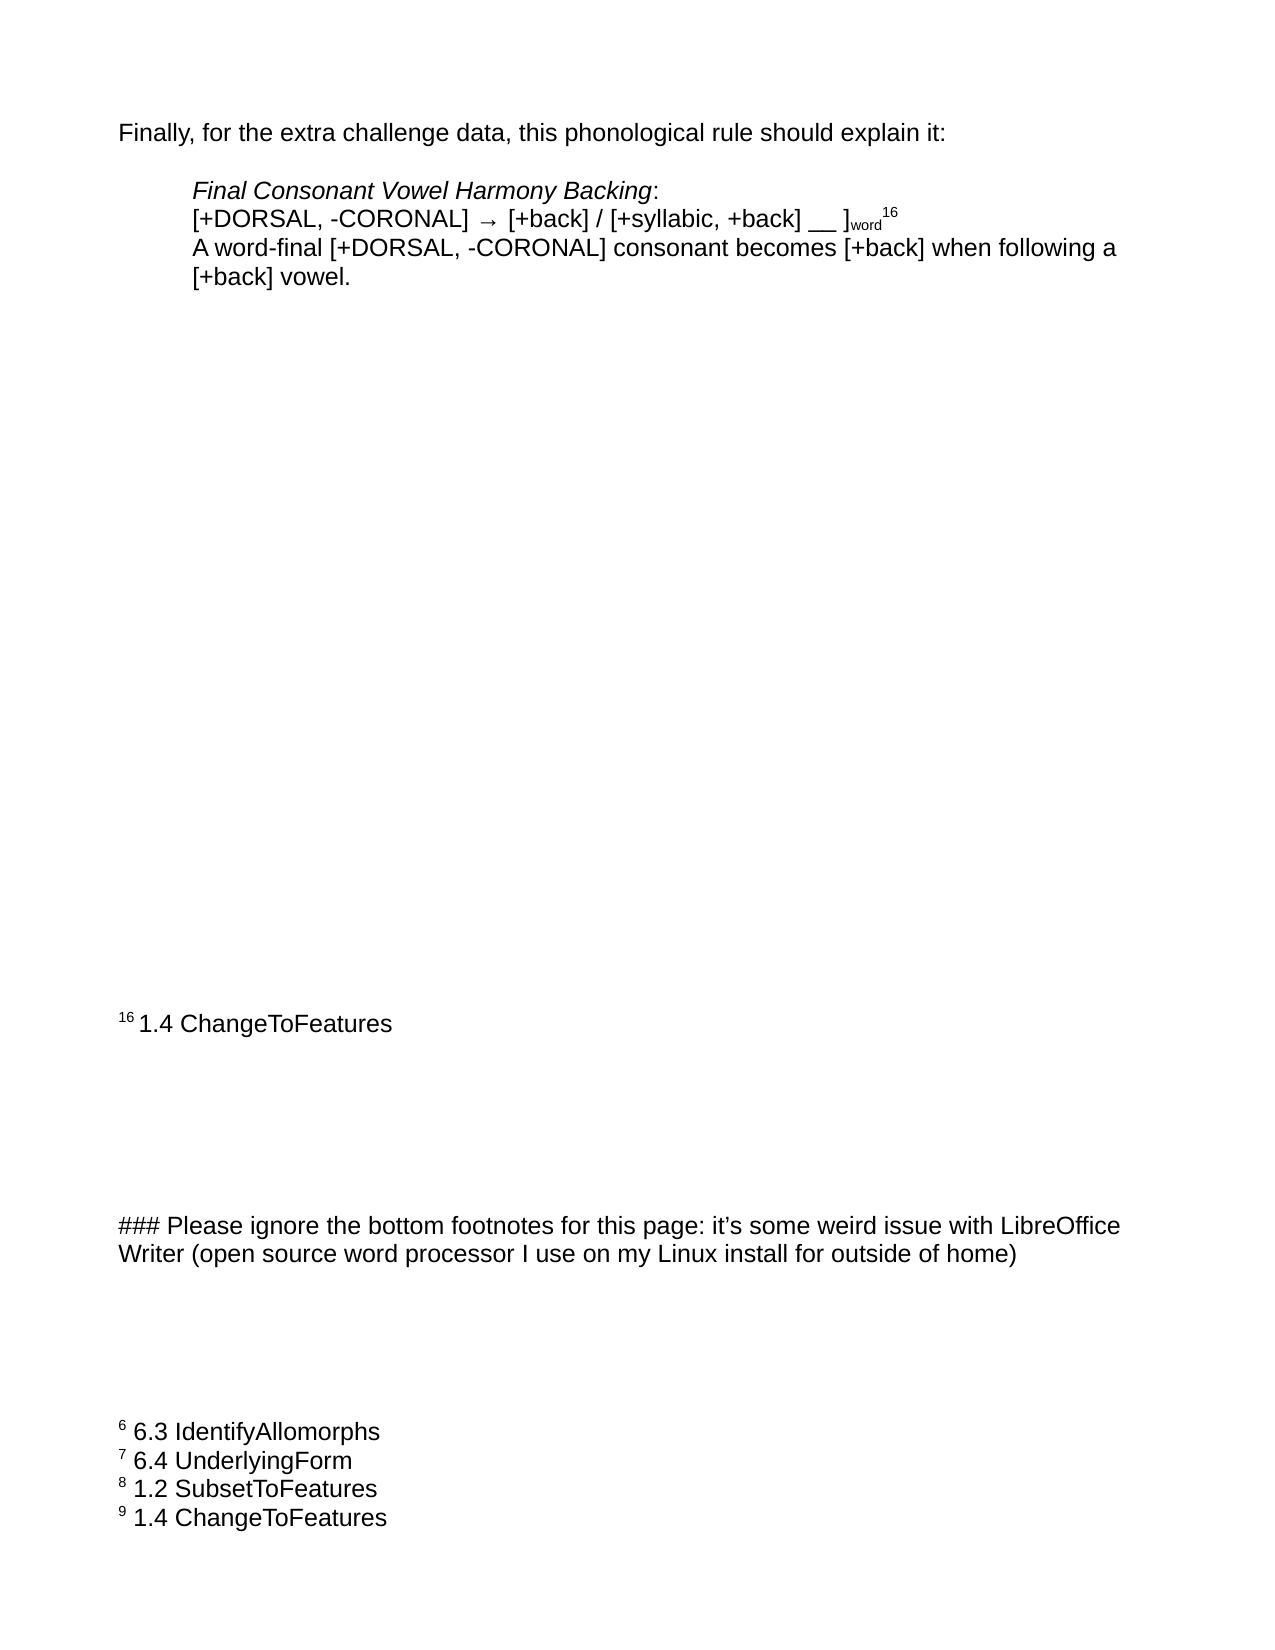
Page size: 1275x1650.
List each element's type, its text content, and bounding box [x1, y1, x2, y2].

text A word-final [+DORSAL, -CORONAL] consonant becomes [+back] when following a [+back] vowel. [118, 233, 1157, 291]
text ### Please ignore the bottom footnotes for this page: it’s some weird issue with LibreOffice Writer (open source word processor I use on my Linux install for outside of home) [118, 1211, 1157, 1268]
text 16 1.4 ChangeToFeatures [118, 1009, 1157, 1038]
text [+DORSAL, -CORONAL] → [+back] / [+syllabic, +back] __ ]word16 [118, 204, 1157, 233]
text Finally, for the extra challenge data, this phonological rule should explain it: [118, 118, 1157, 147]
text Final Consonant Vowel Harmony Backing: [118, 176, 1157, 204]
